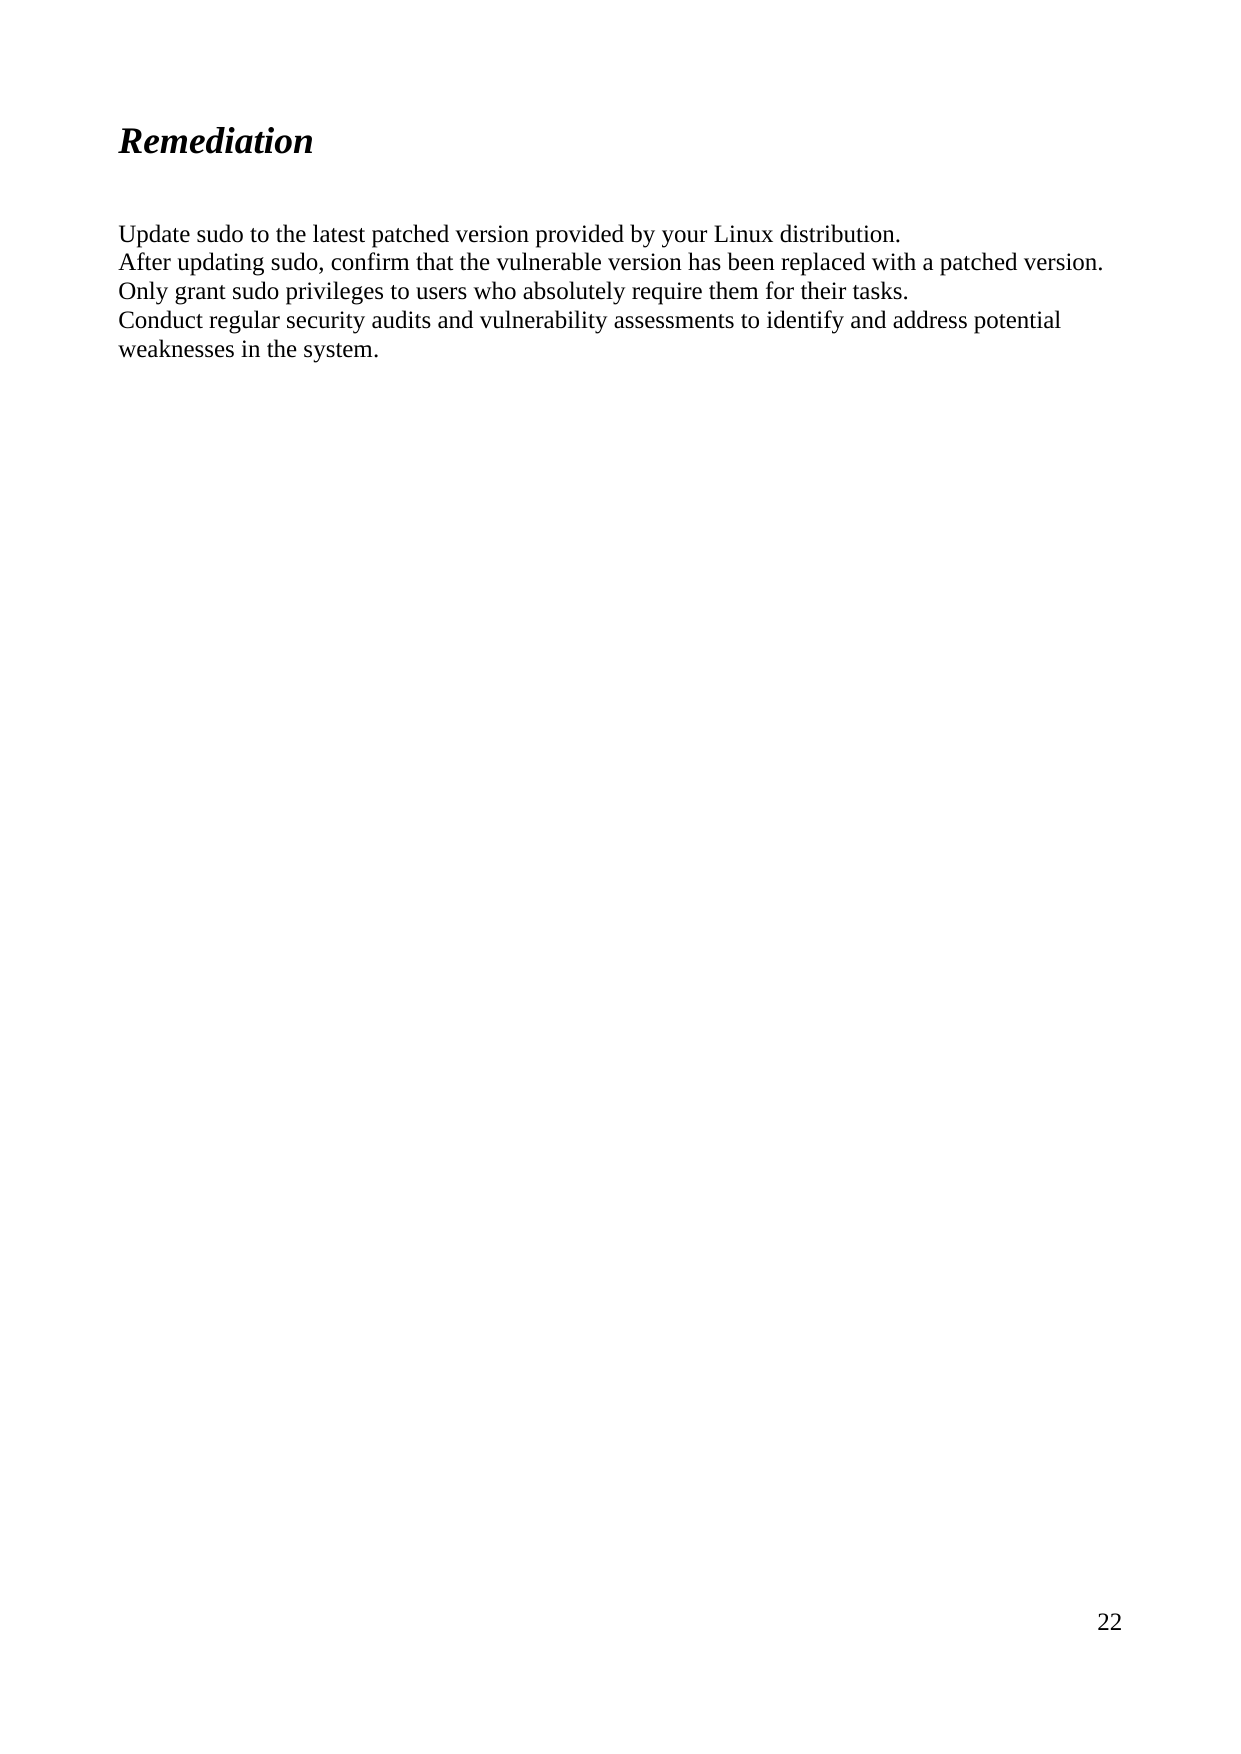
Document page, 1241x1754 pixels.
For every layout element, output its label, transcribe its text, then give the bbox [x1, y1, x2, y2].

text Update sudo to the latest patched version provided by your Linux distribution. [118, 219, 1122, 247]
text Only grant sudo privileges to users who absolutely require them for their tasks. [118, 276, 1122, 305]
text Remediation [118, 118, 1122, 161]
text Conduct regular security audits and vulnerability assessments to identify and address potential weaknesses in the system. [118, 305, 1122, 362]
text After updating sudo, confirm that the vulnerable version has been replaced with a patched version. [118, 247, 1122, 276]
